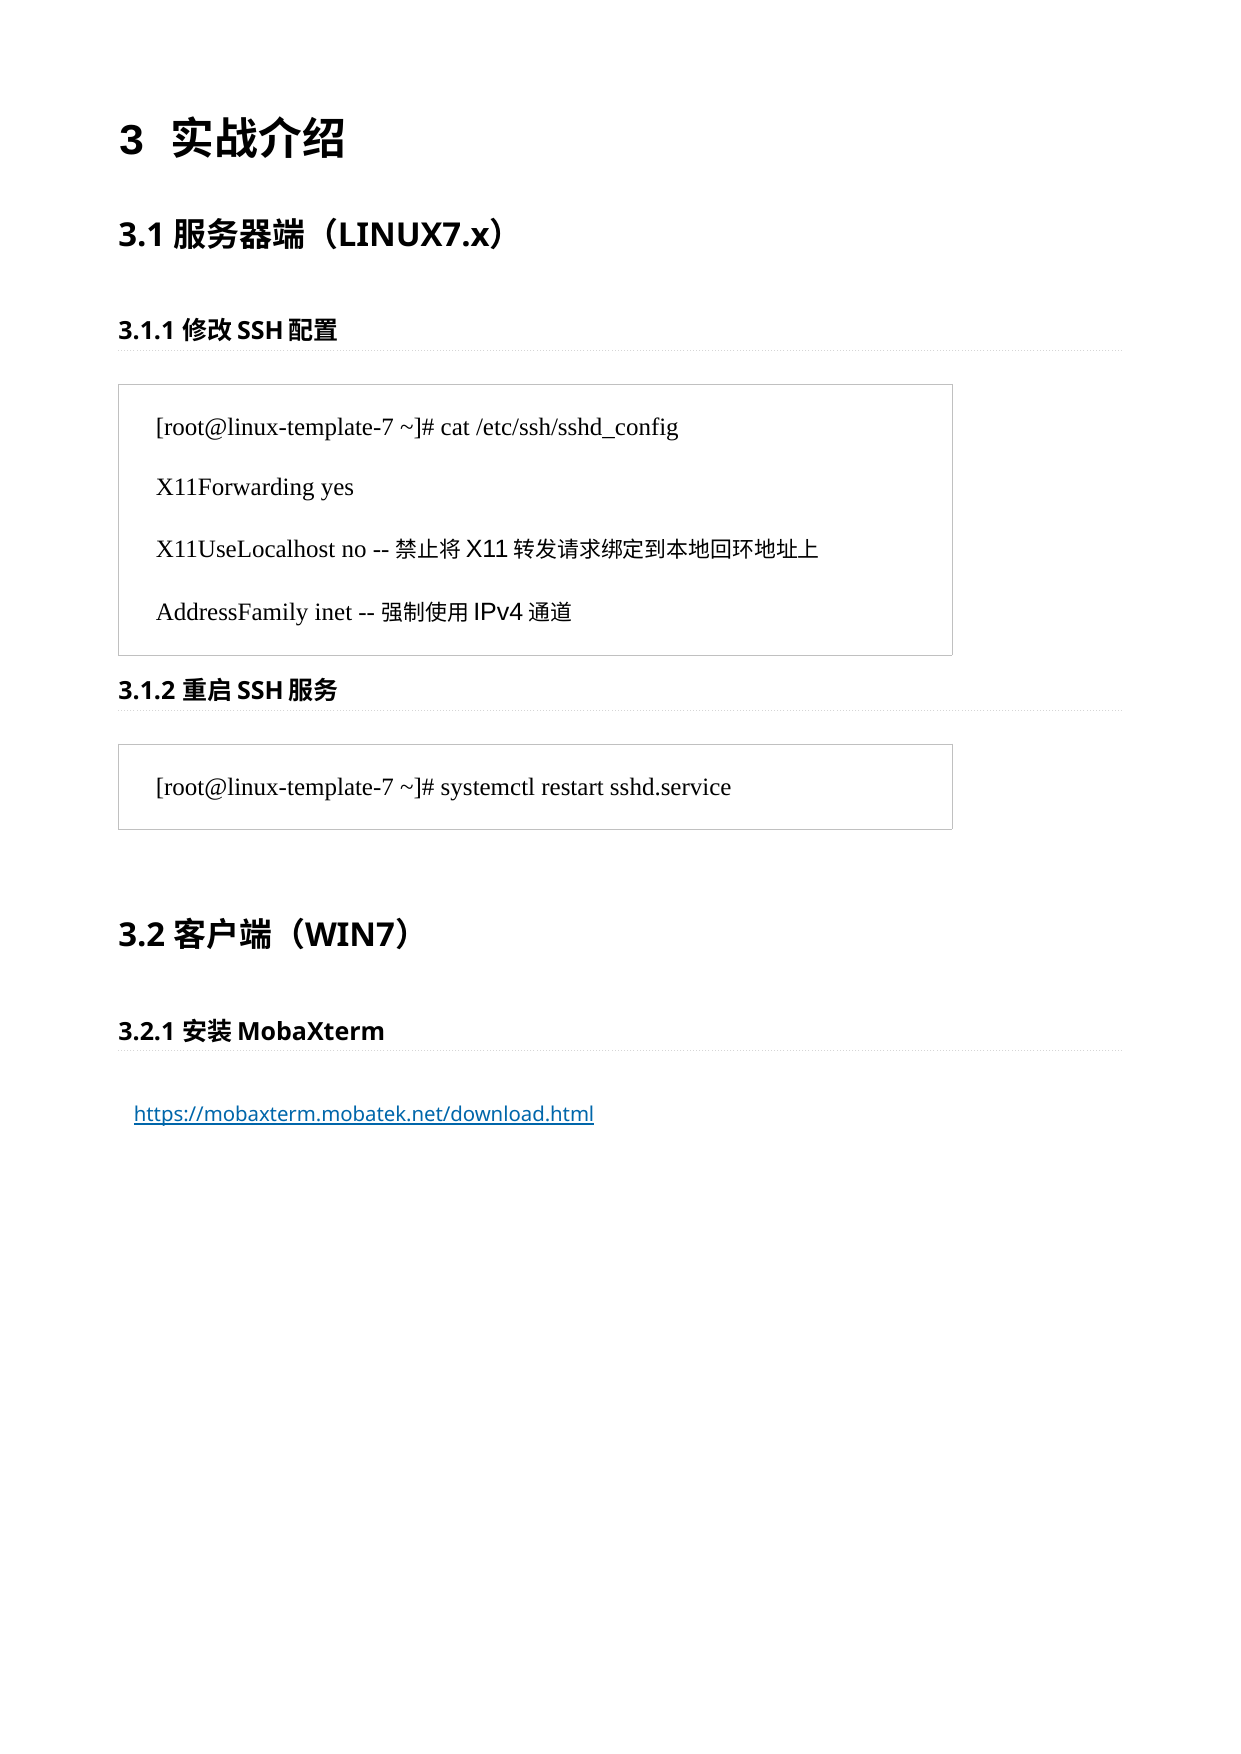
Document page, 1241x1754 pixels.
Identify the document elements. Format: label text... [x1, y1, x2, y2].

subtitle 3.2 客户端（WIN7） [118, 908, 1122, 956]
subtitle 3.1.1 修改SSH配置 [118, 311, 1122, 350]
table_header [root@linux-template-7 ~]# systemctl restart sshd.service [119, 745, 952, 828]
subtitle 3.1 服务器端（LINUX7.x） [118, 208, 1122, 256]
table_header [root@linux-template-7 ~]# cat /etc/ssh/sshd_config X11Forwarding yes X11UseLocalhost no -- 禁止将X11转发请求绑定到本地回环地址上 AddressFamily inet -- 强制使用IPv4通道 [119, 385, 952, 655]
subtitle 3.1.2 重启SSH服务 [118, 670, 1122, 710]
subtitle 3.2.1 安装MobaXterm [118, 1011, 1122, 1050]
text https://mobaxterm.mobatek.net/download.html [134, 1100, 1106, 1127]
subtitle 3 实战介绍 [118, 118, 1122, 168]
